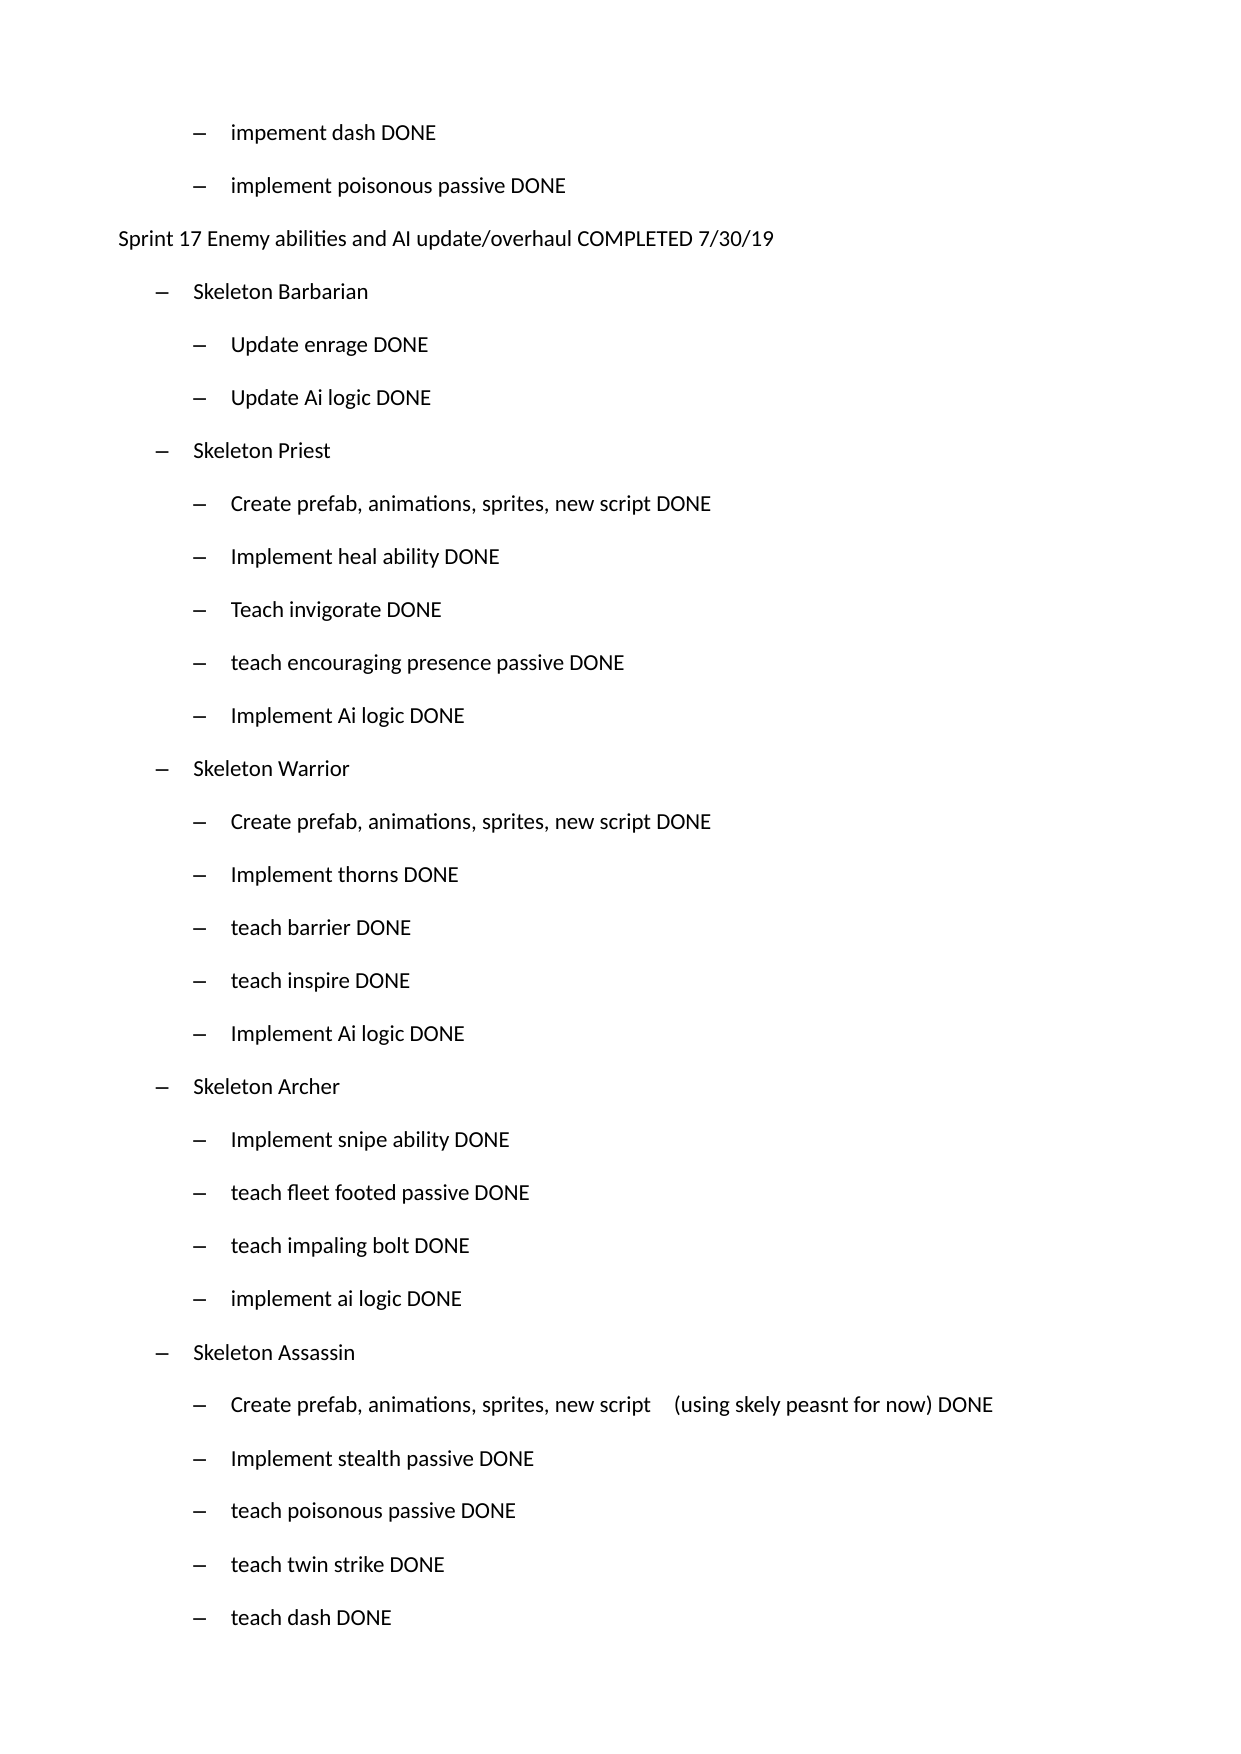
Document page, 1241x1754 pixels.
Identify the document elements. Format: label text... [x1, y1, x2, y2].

list Update Ai logic DONE [193, 383, 1122, 411]
list Skeleton Warrior [156, 754, 1122, 782]
list Skeleton Barbarian [156, 277, 1122, 305]
list Implement Ai logic DONE [193, 701, 1122, 729]
list Skeleton Archer [156, 1072, 1122, 1101]
list Implement Ai logic DONE [193, 1019, 1122, 1047]
list teach inspire DONE [193, 966, 1122, 994]
list Create prefab, animations, sprites, new script (using skely peasnt for now) DONE [193, 1391, 1122, 1419]
list Skeleton Priest [156, 436, 1122, 464]
text Sprint 17 Enemy abilities and AI update/overhaul COMPLETED 7/30/19 [118, 224, 1122, 252]
list teach barrier DONE [193, 913, 1122, 941]
list Create prefab, animations, sprites, new script DONE [193, 489, 1122, 517]
list teach encouraging presence passive DONE [193, 648, 1122, 676]
list teach fleet footed passive DONE [193, 1178, 1122, 1207]
list Skeleton Assassin [156, 1338, 1122, 1366]
list implement poisonous passive DONE [193, 171, 1122, 199]
list teach twin strike DONE [193, 1550, 1122, 1578]
list impement dash DONE [193, 118, 1122, 146]
list Implement snipe ability DONE [193, 1126, 1122, 1153]
list Create prefab, animations, sprites, new script DONE [193, 807, 1122, 835]
list Update enrage DONE [193, 330, 1122, 358]
list teach poisonous passive DONE [193, 1497, 1122, 1525]
list Implement stealth passive DONE [193, 1444, 1122, 1472]
list Teach invigorate DONE [193, 595, 1122, 623]
list implement ai logic DONE [193, 1284, 1122, 1313]
list Implement thorns DONE [193, 860, 1122, 888]
list teach impaling bolt DONE [193, 1232, 1122, 1259]
list teach dash DONE [193, 1603, 1122, 1631]
list Implement heal ability DONE [193, 542, 1122, 570]
